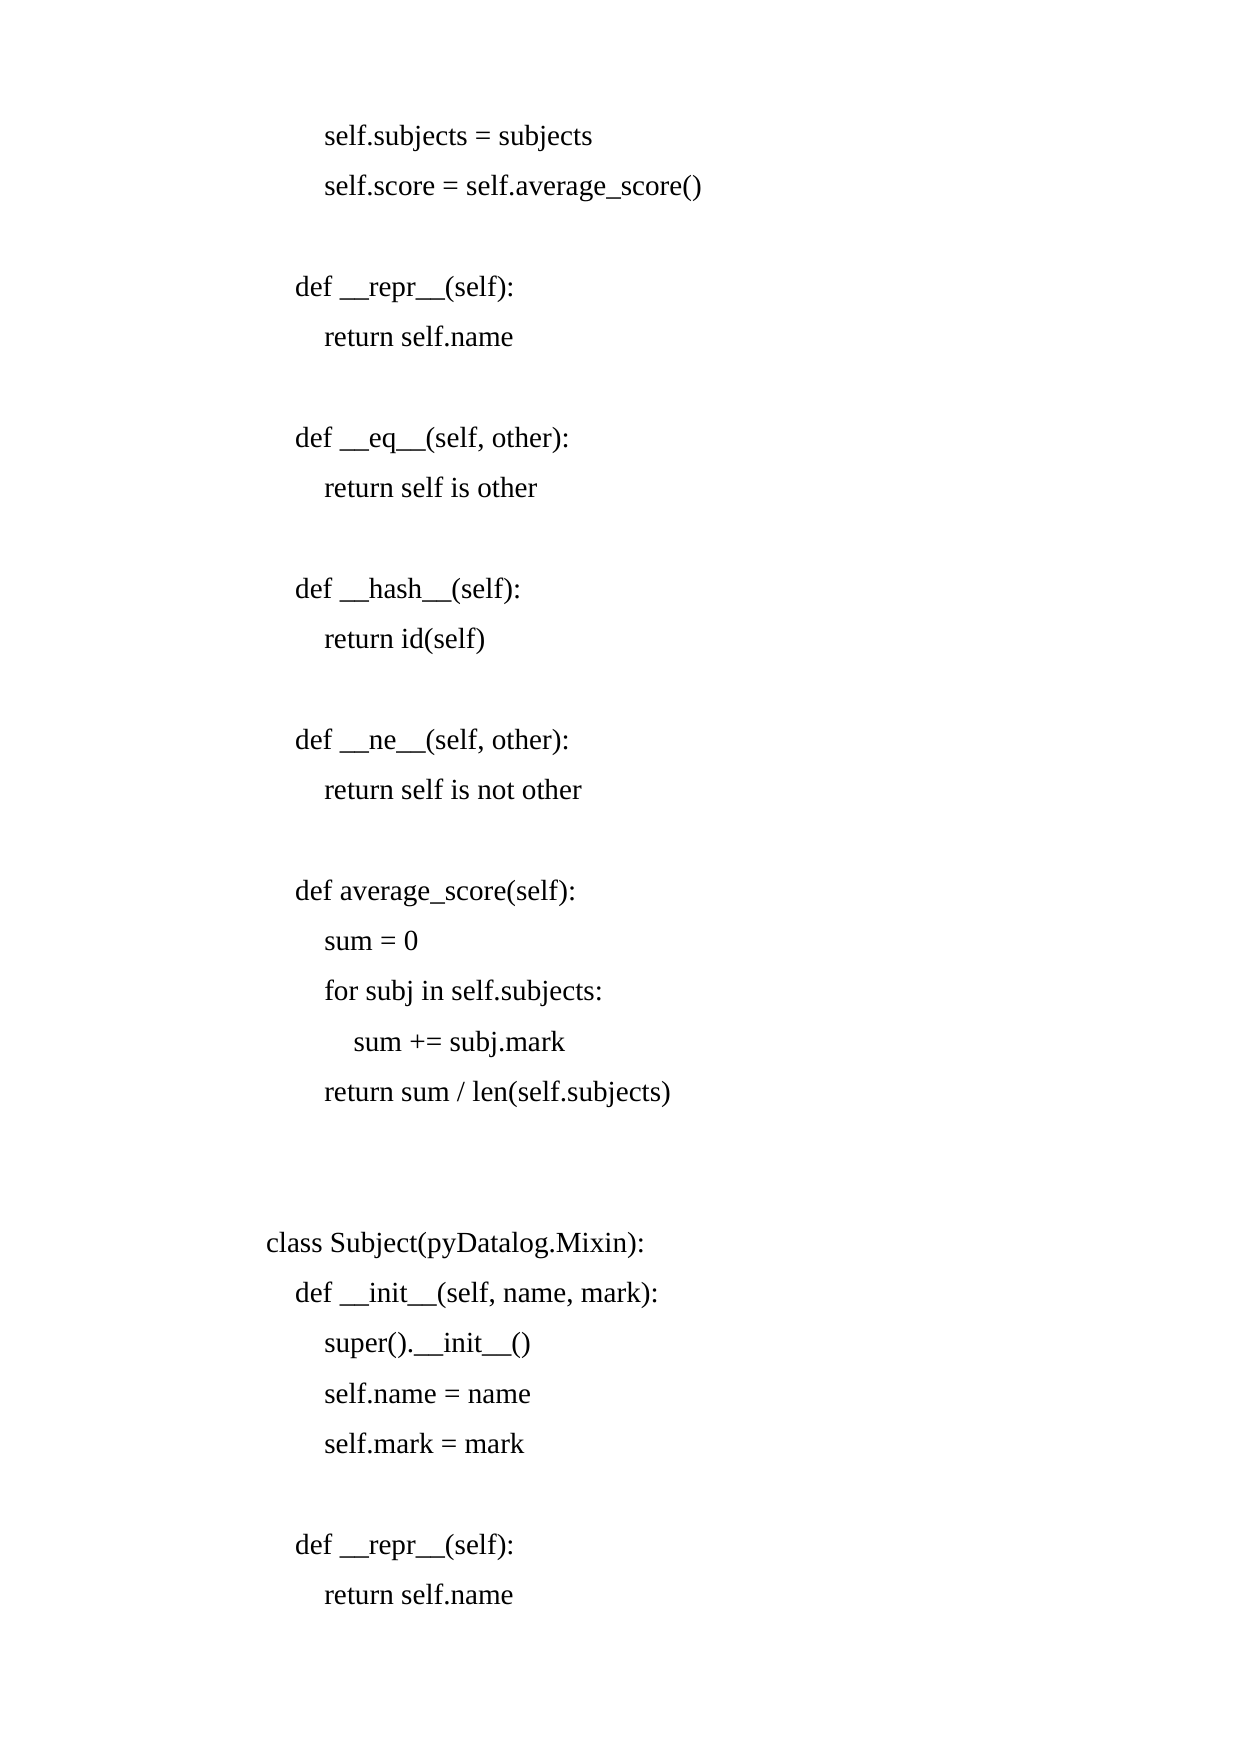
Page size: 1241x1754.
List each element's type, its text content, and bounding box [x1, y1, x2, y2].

text def __repr__(self): [177, 1527, 1152, 1560]
text def __ne__(self, other): [177, 722, 1152, 755]
text def __eq__(self, other): [177, 420, 1152, 453]
text for subj in self.subjects: [177, 973, 1152, 1007]
text return id(self) [177, 621, 1152, 655]
text self.subjects = subjects [177, 118, 1152, 152]
text return sum / len(self.subjects) [177, 1074, 1152, 1108]
text self.mark = mark [177, 1426, 1152, 1460]
text return self.name [177, 319, 1152, 353]
text return self is not other [177, 772, 1152, 806]
text def __hash__(self): [177, 571, 1152, 604]
text def average_score(self): [177, 873, 1152, 906]
text self.name = name [177, 1376, 1152, 1409]
text sum = 0 [177, 923, 1152, 957]
text self.score = self.average_score() [177, 168, 1152, 202]
text return self.name [177, 1577, 1152, 1611]
text def __init__(self, name, mark): [177, 1275, 1152, 1309]
text class Subject(pyDatalog.Mixin): [177, 1225, 1152, 1258]
text super().__init__() [177, 1326, 1152, 1359]
text def __repr__(self): [177, 269, 1152, 303]
text sum += subj.mark [177, 1024, 1152, 1057]
text return self is other [177, 470, 1152, 504]
